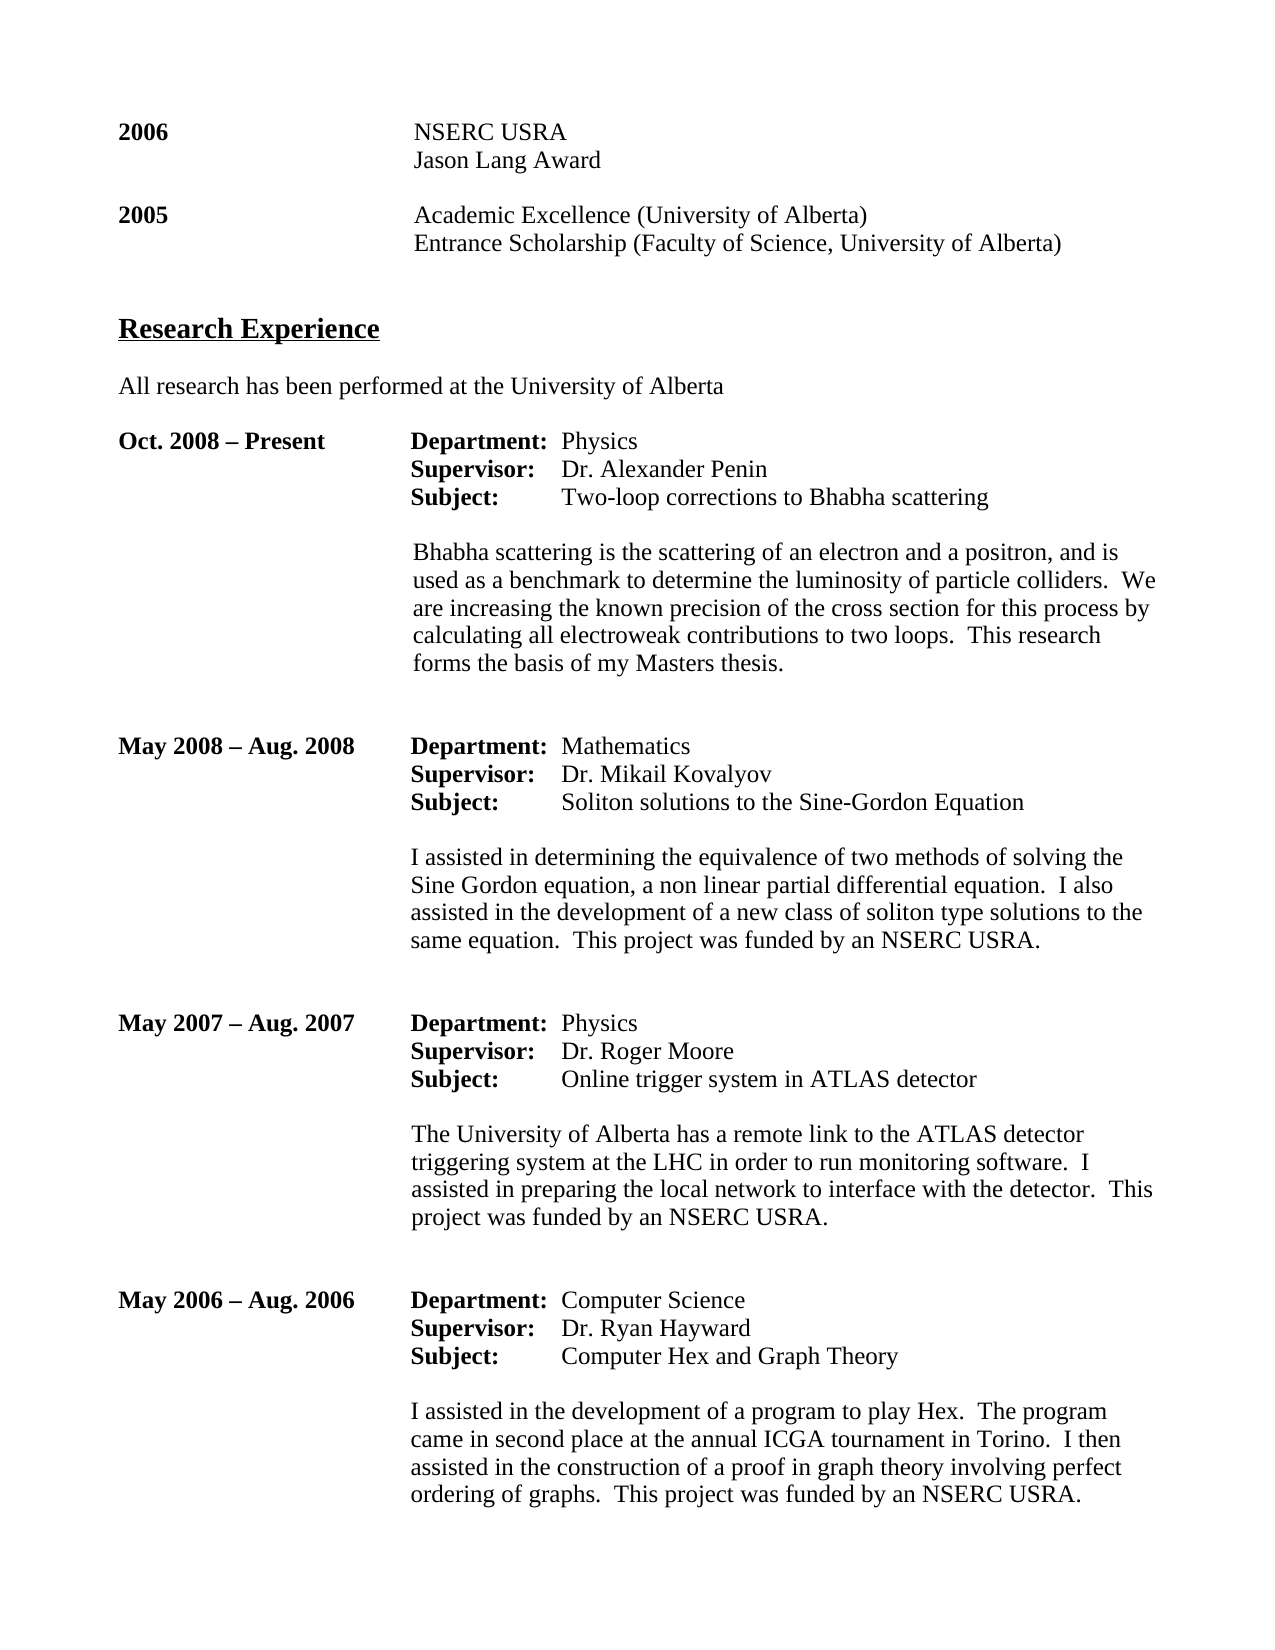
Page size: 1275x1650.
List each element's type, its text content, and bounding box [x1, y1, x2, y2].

text Subject: Online trigger system in ATLAS detector [118, 1065, 1157, 1092]
text I assisted in the development of a program to play Hex. The program came in second place at the annual ICGA tournament in Torino. I then assisted in the construction of a proof in graph theory involving perfect ordering of graphs. This project was funded by an NSERC USRA. [118, 1397, 1157, 1508]
text Oct. 2008 – Present Department: Physics [118, 427, 1157, 455]
text May 2006 – Aug. 2006 Department: Computer Science [118, 1286, 1157, 1314]
text May 2007 – Aug. 2007 Department: Physics [118, 1009, 1157, 1037]
text 2006 NSERC USRA [118, 118, 1157, 146]
text Jason Lang Award [118, 146, 1157, 173]
text Supervisor: Dr. Roger Moore [118, 1037, 1157, 1065]
text Subject: Computer Hex and Graph Theory [118, 1342, 1157, 1369]
text The University of Alberta has a remote link to the ATLAS detector triggering system at the LHC in order to run monitoring software. I assisted in preparing the local network to interface with the detector. This project was funded by an NSERC USRA. [411, 1120, 1157, 1231]
text Supervisor: Dr. Alexander Penin [118, 455, 1157, 483]
text Subject: Two-loop corrections to Bhabha scattering [118, 483, 1157, 511]
text Entrance Scholarship (Faculty of Science, University of Alberta) [118, 229, 1157, 257]
text May 2008 – Aug. 2008 Department: Mathematics [118, 732, 1157, 760]
text Bhabha scattering is the scattering of an electron and a positron, and is used as a benchmark to determine the luminosity of particle colliders. We are increasing the known precision of the cross section for this process by calculating all electroweak contributions to two loops. This research forms the basis of my Masters thesis. [413, 538, 1157, 677]
text Research Experience [118, 312, 1157, 344]
text Supervisor: Dr. Ryan Hayward [118, 1314, 1157, 1342]
text I assisted in determining the equivalence of two methods of solving the Sine Gordon equation, a non linear partial differential equation. I also assisted in the development of a new class of soliton type solutions to the same equation. This project was funded by an NSERC USRA. [118, 843, 1157, 954]
text Subject: Soliton solutions to the Sine-Gordon Equation [118, 788, 1157, 815]
text Supervisor: Dr. Mikail Kovalyov [118, 760, 1157, 788]
text 2005 Academic Excellence (University of Alberta) [118, 201, 1157, 229]
text All research has been performed at the University of Alberta [118, 372, 1157, 400]
